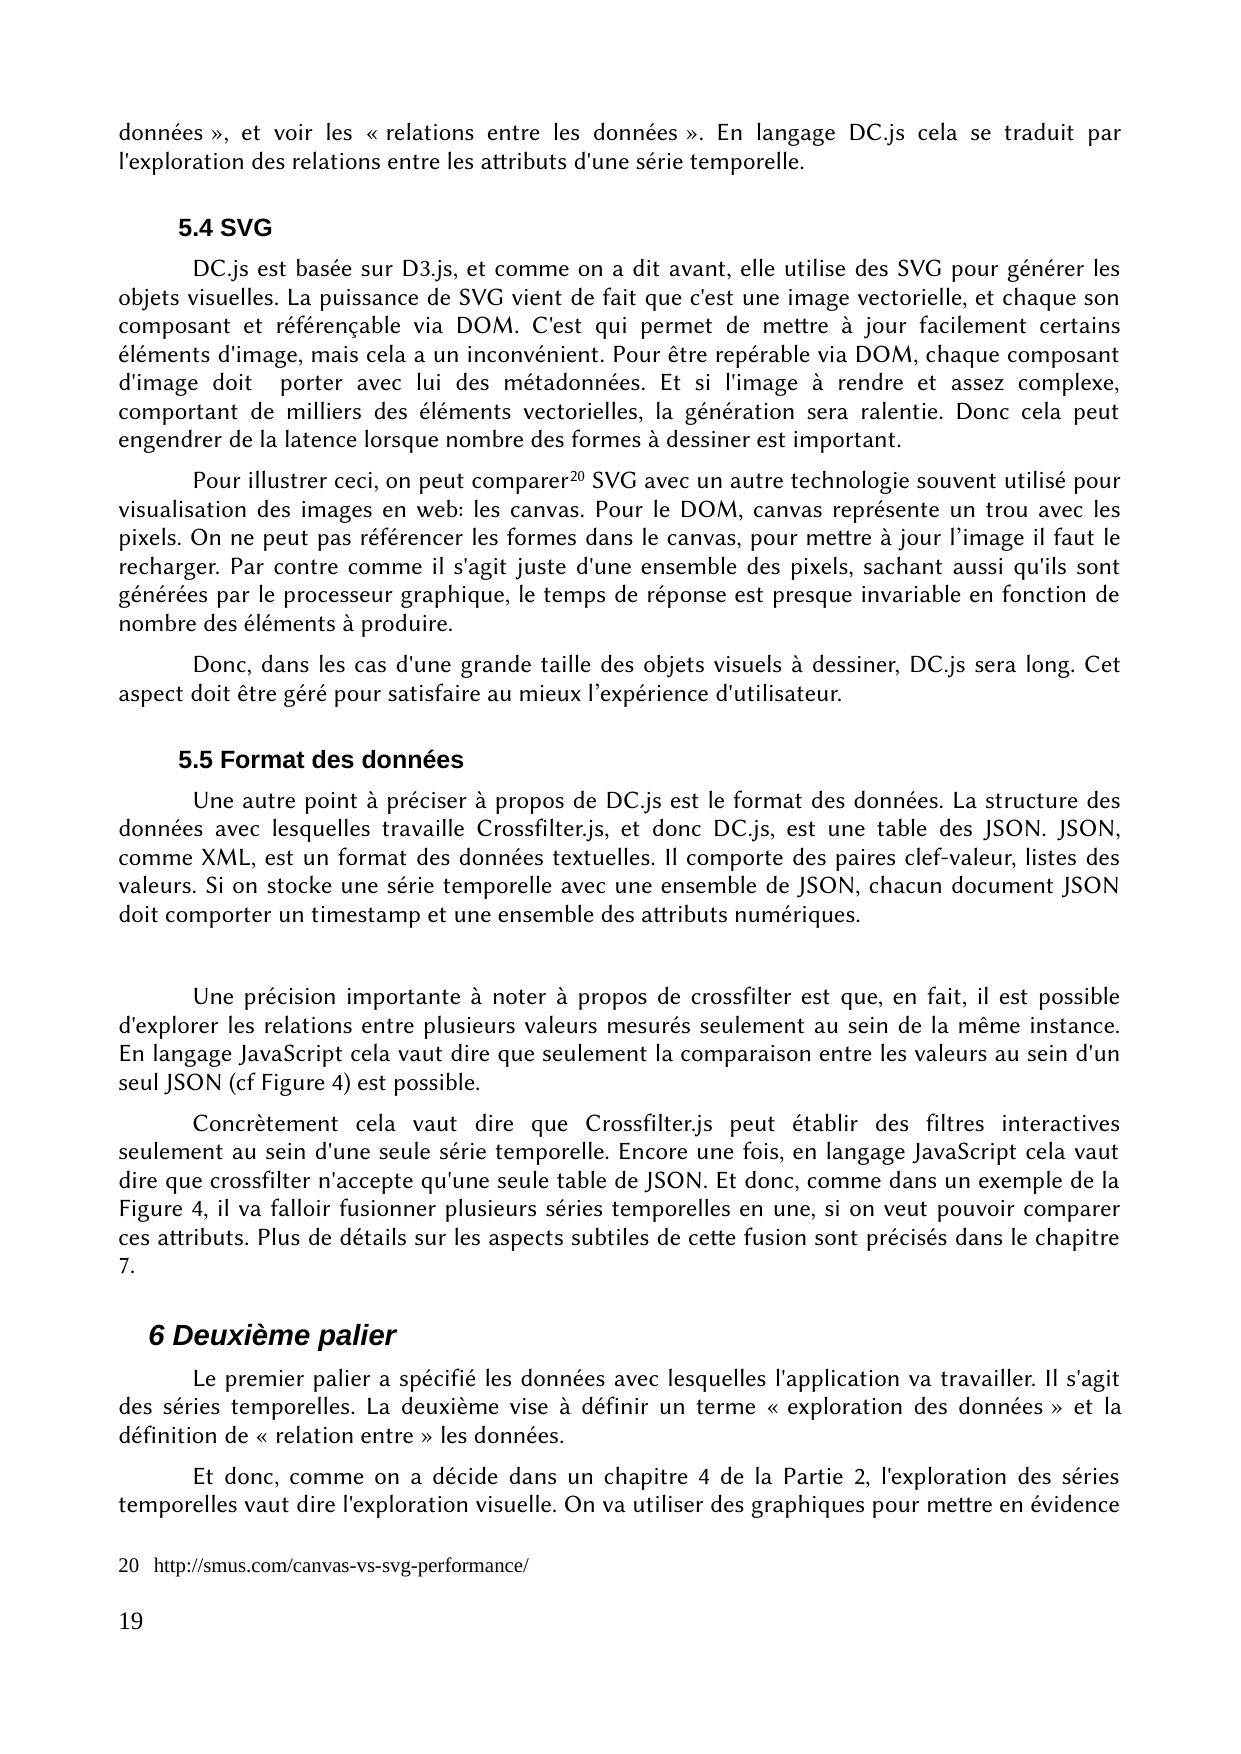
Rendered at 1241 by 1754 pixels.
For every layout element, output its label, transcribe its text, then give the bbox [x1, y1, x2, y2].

subtitle Deuxième palier [118, 1317, 1122, 1351]
text données », et voir les « relations entre les données ». En langage DC.js cela se traduit par l'exploration des relations entre les attributs d'une série temporelle. [118, 118, 1122, 175]
text Une précision importante à noter à propos de crossfilter est que, en fait, il est possible d'explorer les relations entre plusieurs valeurs mesurés seulement au sein de la même instance. En langage JavaScript cela vaut dire que seulement la comparaison entre les valeurs au sein d'un seul JSON (cf Figure 4) est possible. [118, 982, 1122, 1096]
text DC.js est basée sur D3.js, et comme on a dit avant, elle utilise des SVG pour générer les objets visuelles. La puissance de SVG vient de fait que c'est une image vectorielle, et chaque son composant et référençable via DOM. C'est qui permet de mettre à jour facilement certains éléments d'image, mais cela a un inconvénient. Pour être repérable via DOM, chaque composant d'image doit porter avec lui des métadonnées. Et si l'image à rendre et assez complexe, comportant de milliers des éléments vectorielles, la génération sera ralentie. Donc cela peut engendrer de la latence lorsque nombre des formes à dessiner est important. [118, 254, 1122, 454]
text Le premier palier a spécifié les données avec lesquelles l'application va travailler. Il s'agit des séries temporelles. La deuxième vise à définir un terme « exploration des données » et la définition de « relation entre » les données. [118, 1363, 1122, 1449]
text Une autre point à préciser à propos de DC.js est le format des données. La structure des données avec lesquelles travaille Crossfilter.js, et donc DC.js, est une table des JSON. JSON, comme XML, est un format des données textuelles. Il comporte des paires clef-valeur, listes des valeurs. Si on stocke une série temporelle avec une ensemble de JSON, chacun document JSON doit comporter un timestamp et une ensemble des attributs numériques. [118, 786, 1122, 928]
text Donc, dans les cas d'une grande taille des objets visuels à dessiner, DC.js sera long. Cet aspect doit être géré pour satisfaire au mieux l’expérience d'utilisateur. [118, 650, 1122, 707]
text Pour illustrer ceci, on peut comparer SVG avec un autre technologie souvent utilisé pour visualisation des images en web: les canvas. Pour le DOM, canvas représente un trou avec les pixels. On ne peut pas référencer les formes dans le canvas, pour mettre à jour l’image il faut le recharger. Par contre comme il s'agit juste d'une ensemble des pixels, sachant aussi qu'ils sont générées par le processeur graphique, le temps de réponse est presque invariable en fonction de nombre des éléments à produire. [118, 466, 1122, 637]
text Concrètement cela vaut dire que Crossfilter.js peut établir des filtres interactives seulement au sein d'une seule série temporelle. Encore une fois, en langage JavaScript cela vaut dire que crossfilter n'accepte qu'une seule table de JSON. Et donc, comme dans un exemple de la Figure 4, il va falloir fusionner plusieurs séries temporelles en une, si on veut pouvoir comparer ces attributs. Plus de détails sur les aspects subtiles de cette fusion sont précisés dans le chapitre 7. [118, 1109, 1122, 1280]
subtitle Format des données [118, 744, 1122, 773]
subtitle SVG [118, 213, 1122, 241]
text http://smus.com/canvas-vs-svg-performance/ [118, 1553, 1122, 1577]
text Et donc, comme on a décide dans un chapitre 4 de la Partie 2, l'exploration des séries temporelles vaut dire l'exploration visuelle. On va utiliser des graphiques pour mettre en évidence [118, 1462, 1122, 1519]
